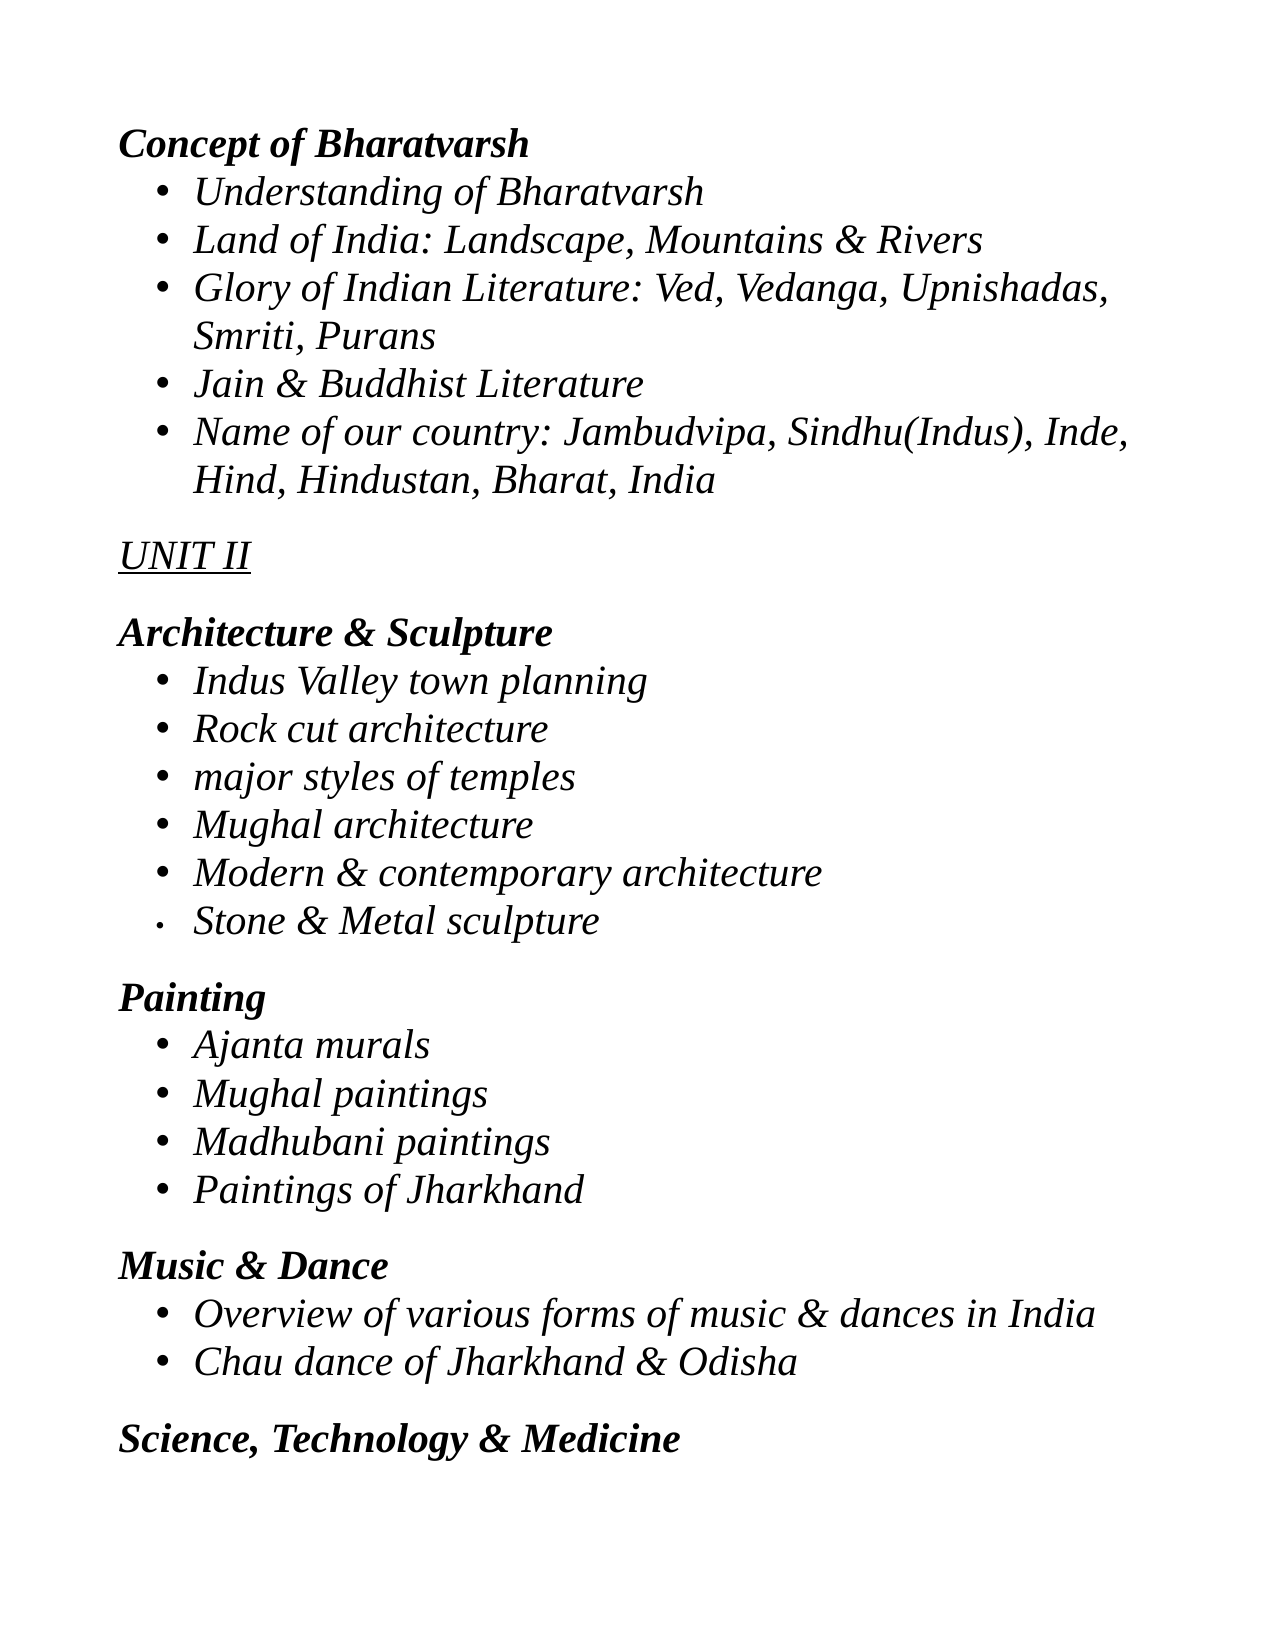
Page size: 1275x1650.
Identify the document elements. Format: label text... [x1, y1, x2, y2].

list Understanding of Bharatvarsh [156, 166, 1157, 214]
list Mughal paintings [156, 1068, 1157, 1116]
list Paintings of Jharkhand [156, 1164, 1157, 1212]
text Painting [118, 972, 1157, 1020]
text Architecture & Sculpture [118, 607, 1157, 655]
list Land of India: Landscape, Mountains & Rivers [156, 214, 1157, 262]
list Indus Valley town planning [156, 655, 1157, 703]
list Modern & contemporary architecture [156, 847, 1157, 895]
list Ajanta murals [156, 1020, 1157, 1068]
text UNIT II [118, 531, 1157, 579]
list Jain & Buddhist Literature [156, 358, 1157, 406]
list Rock cut architecture [156, 703, 1157, 751]
list Madhubani paintings [156, 1116, 1157, 1164]
list major styles of temples [156, 751, 1157, 799]
text Music & Dance [118, 1241, 1157, 1289]
list Name of our country: Jambudvipa, Sindhu(Indus), Inde, Hind, Hindustan, Bharat, India [156, 406, 1157, 502]
list Mughal architecture [156, 799, 1157, 847]
list Overview of various forms of music & dances in India [156, 1289, 1157, 1337]
text Concept of Bharatvarsh [118, 118, 1157, 166]
list Chau dance of Jharkhand & Odisha [156, 1337, 1157, 1385]
list Stone & Metal sculpture [156, 895, 1157, 943]
text Science, Technology & Medicine [118, 1413, 1157, 1461]
list Glory of Indian Literature: Ved, Vedanga, Upnishadas, Smriti, Purans [156, 262, 1157, 358]
